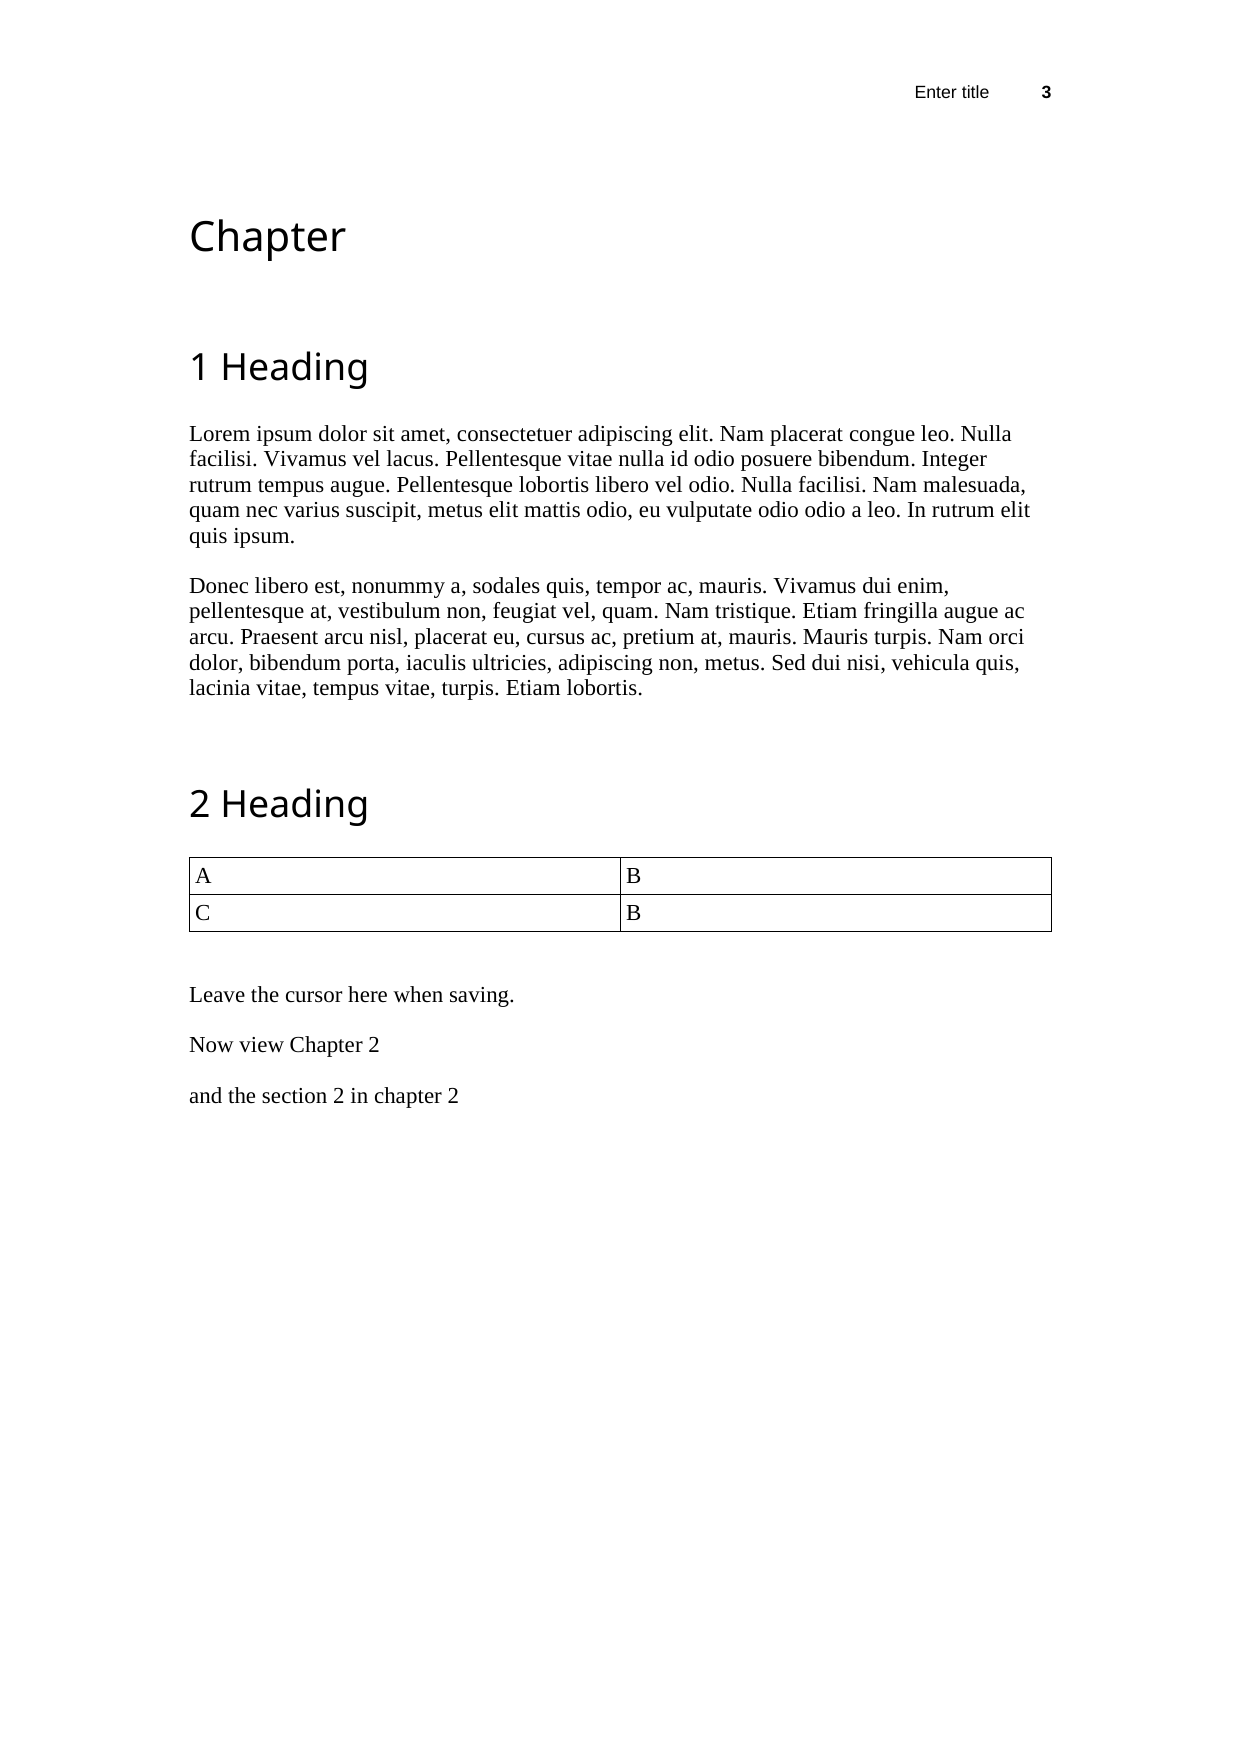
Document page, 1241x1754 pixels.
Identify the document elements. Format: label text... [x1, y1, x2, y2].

text Leave the cursor here when saving. [189, 982, 1051, 1007]
table_header A [190, 858, 620, 894]
table_header B [621, 858, 1051, 894]
text Donec libero est, nonummy a, sodales quis, tempor ac, mauris. Vivamus dui enim, pellentesque at, vestibulum non, feugiat vel, quam. Nam tristique. Etiam fringilla augue ac arcu. Praesent arcu nisl, placerat eu, cursus ac, pretium at, mauris. Mauris turpis. Nam orci dolor, bibendum porta, iaculis ultricies, adipiscing non, metus. Sed dui nisi, vehicula quis, lacinia vitae, tempus vitae, turpis. Etiam lobortis. [189, 573, 1051, 701]
subtitle Heading [189, 341, 1051, 392]
table_cell B [621, 895, 1051, 931]
text and the section 2 in chapter 2 [189, 1082, 1051, 1108]
title Chapter [189, 207, 1051, 264]
text Now view Chapter 2 [189, 1032, 1051, 1058]
text Lorem ipsum dolor sit amet, consectetuer adipiscing elit. Nam placerat congue leo. Nulla facilisi. Vivamus vel lacus. Pellentesque vitae nulla id odio posuere bibendum. Integer rutrum tempus augue. Pellentesque lobortis libero vel odio. Nulla facilisi. Nam malesuada, quam nec varius suscipit, metus elit mattis odio, eu vulputate odio odio a leo. In rutrum elit quis ipsum. [189, 421, 1051, 548]
subtitle Heading [189, 777, 1051, 828]
table_cell C [190, 895, 620, 931]
